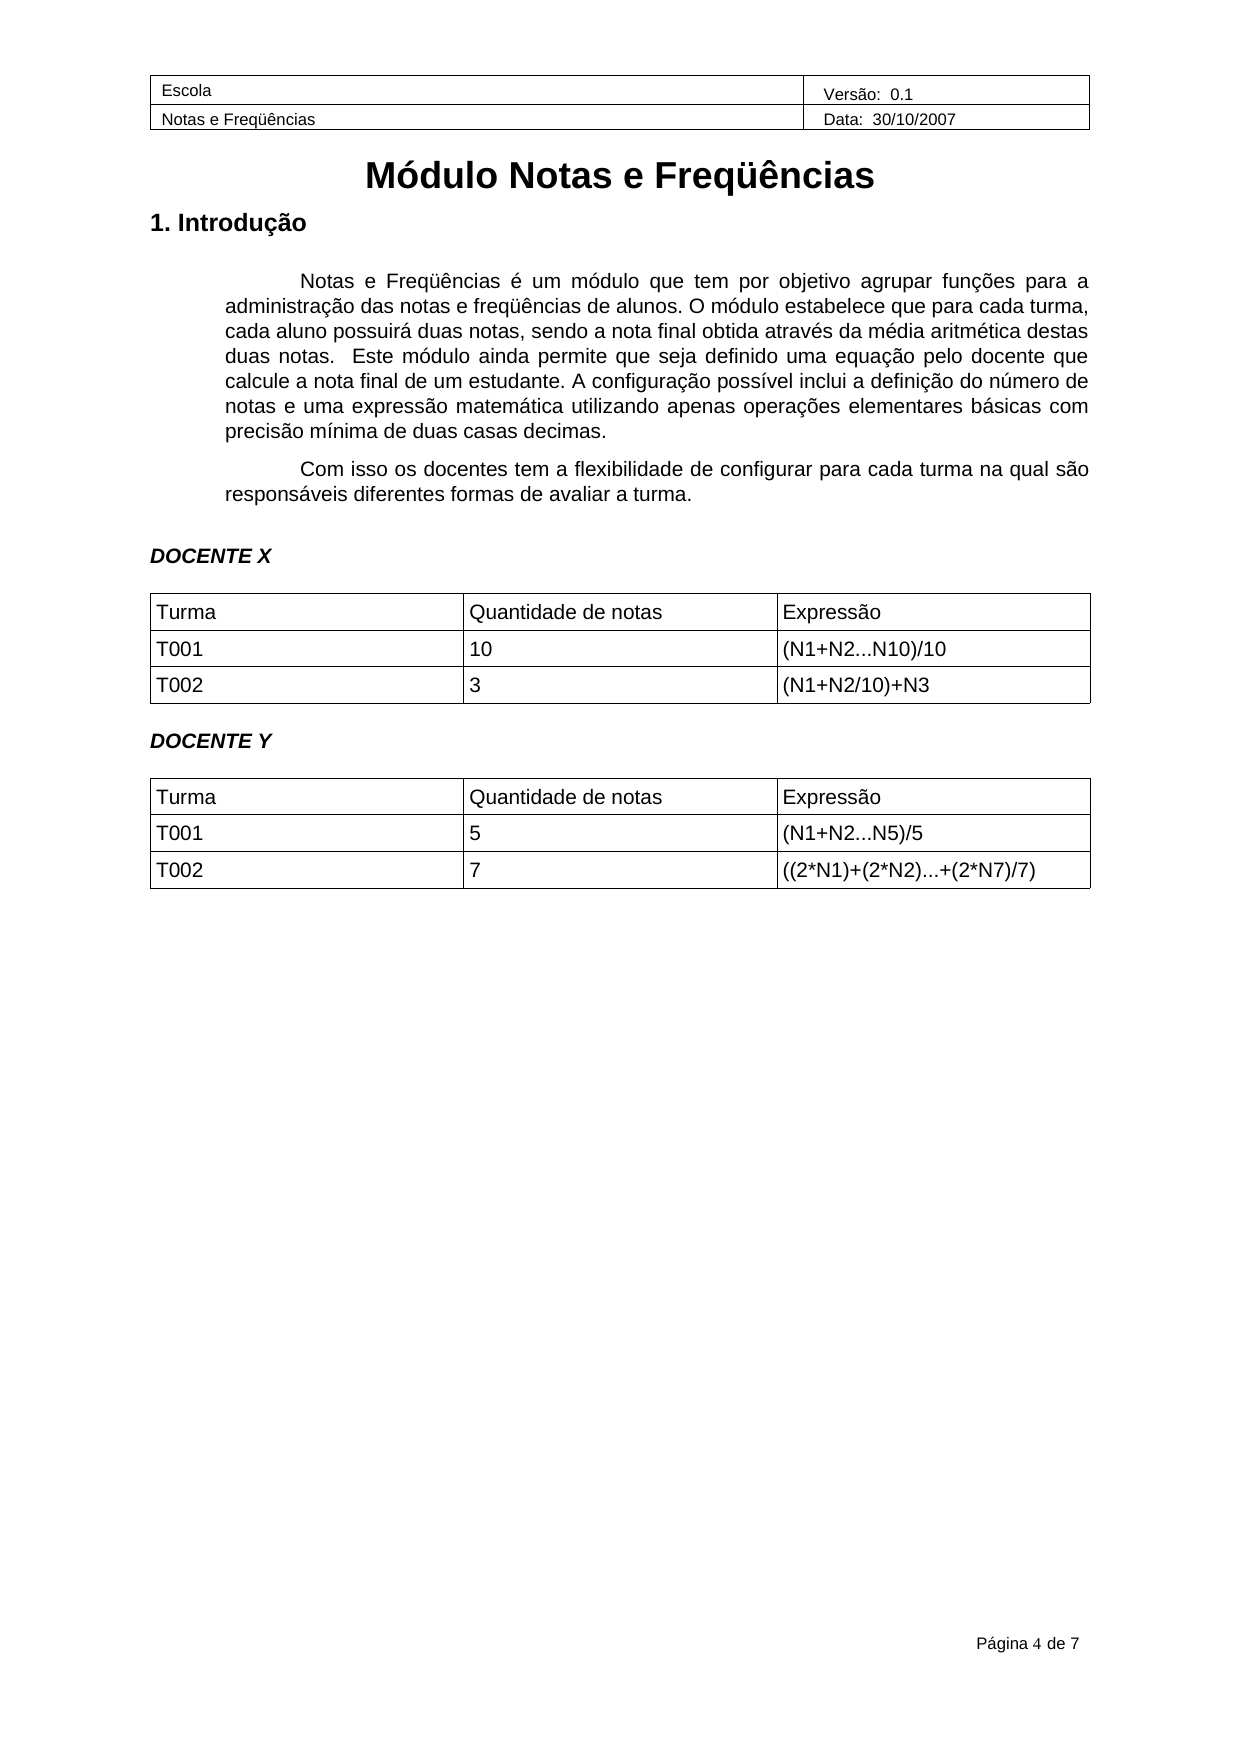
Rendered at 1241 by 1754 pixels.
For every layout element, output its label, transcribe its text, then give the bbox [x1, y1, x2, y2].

table_header Turma [151, 594, 463, 629]
table_header Quantidade de notas [464, 779, 777, 814]
table_cell T001 [151, 631, 463, 666]
table_cell (N1+N2...N10)/10 [778, 631, 1090, 666]
table_cell (N1+N2/10)+N3 [778, 667, 1090, 703]
table_cell T001 [151, 815, 463, 851]
table_cell T002 [151, 667, 463, 703]
table_header Turma [151, 779, 463, 814]
table_header Quantidade de notas [464, 594, 777, 629]
subtitle Introdução [150, 209, 1090, 237]
table_cell ((2*N1)+(2*N2)...+(2*N7)/7) [778, 852, 1090, 887]
table_cell 7 [464, 852, 777, 887]
text DOCENTE X [150, 543, 1090, 568]
table_cell 3 [464, 667, 777, 703]
table_header Expressão [778, 779, 1090, 814]
text Com isso os docentes tem a flexibilidade de configurar para cada turma na qual são responsáveis diferentes formas de avaliar a turma. [225, 455, 1090, 505]
table_header Expressão [778, 594, 1090, 629]
table_cell T002 [151, 852, 463, 887]
text Módulo Notas e Freqüências [150, 154, 1090, 196]
text DOCENTE Y [150, 728, 1090, 753]
table_cell 10 [464, 631, 777, 666]
table_cell 5 [464, 815, 777, 851]
text Notas e Freqüências é um módulo que tem por objetivo agrupar funções para a administração das notas e freqüências de alunos. O módulo estabelece que para cada turma, cada aluno possuirá duas notas, sendo a nota final obtida através da média aritmética destas duas notas. Este módulo ainda permite que seja definido uma equação pelo docente que calcule a nota final de um estudante. A configuração possível inclui a definição do número de notas e uma expressão matemática utilizando apenas operações elementares básicas com precisão mínima de duas casas decimas. [225, 268, 1090, 443]
table_cell (N1+N2...N5)/5 [778, 815, 1090, 851]
